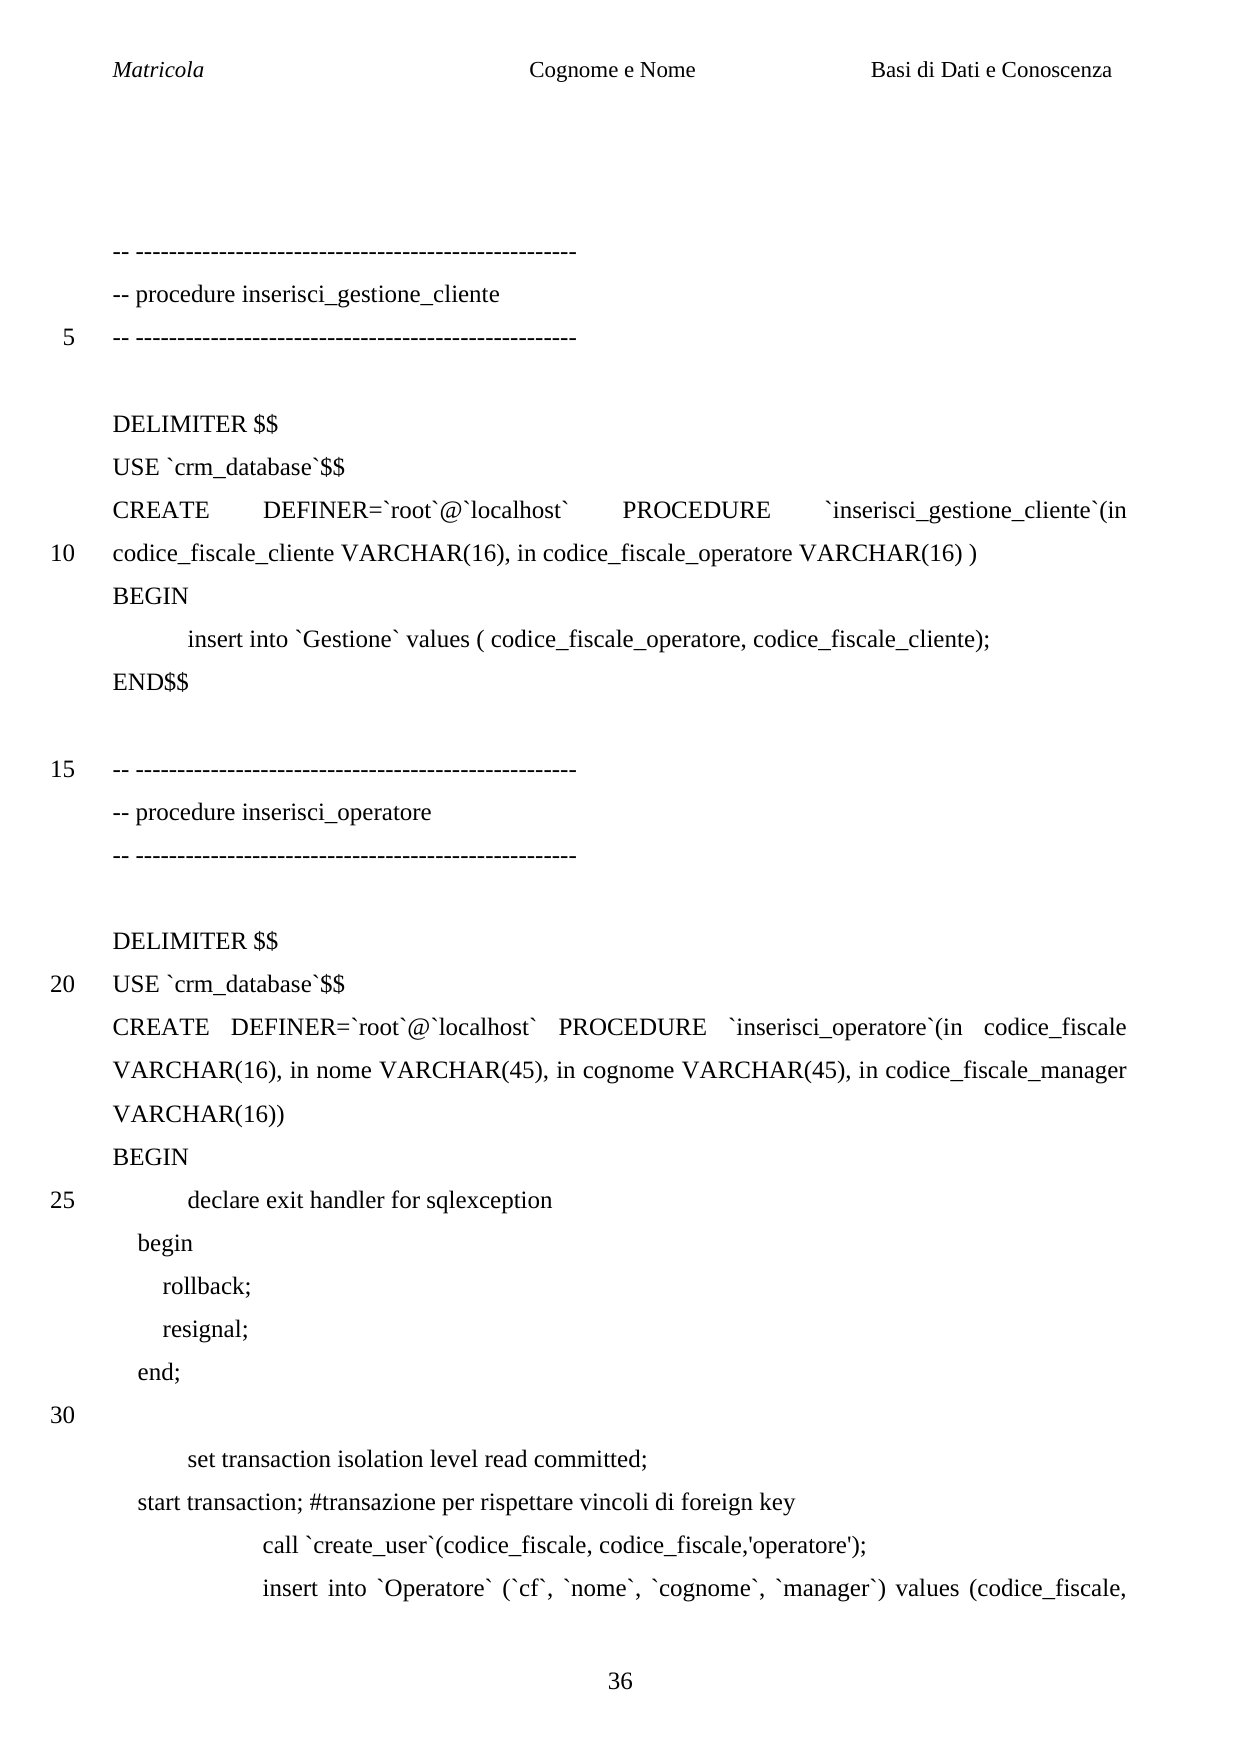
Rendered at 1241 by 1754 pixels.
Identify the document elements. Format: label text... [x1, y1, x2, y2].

text end; [112, 1357, 1128, 1386]
text CREATE DEFINER=`root`@`localhost` PROCEDURE `inserisci_operatore`(in codice_fiscale VARCHAR(16), in nome VARCHAR(45), in cognome VARCHAR(45), in codice_fiscale_manager VARCHAR(16)) [112, 1012, 1128, 1127]
text begin [112, 1228, 1128, 1257]
text declare exit handler for sqlexception [112, 1185, 1128, 1214]
text insert into `Gestione` values ( codice_fiscale_operatore, codice_fiscale_cliente); [112, 624, 1128, 653]
text -- ----------------------------------------------------- [112, 236, 1128, 265]
text -- procedure inserisci_gestione_cliente [112, 279, 1128, 308]
text resignal; [112, 1314, 1128, 1343]
text call `create_user`(codice_fiscale, codice_fiscale,'operatore'); [112, 1530, 1128, 1559]
text -- ----------------------------------------------------- [112, 840, 1128, 869]
text DELIMITER $$ [112, 409, 1128, 437]
text CREATE DEFINER=`root`@`localhost` PROCEDURE `inserisci_gestione_cliente`(in codice_fiscale_cliente VARCHAR(16), in codice_fiscale_operatore VARCHAR(16) ) [112, 495, 1128, 567]
text -- ----------------------------------------------------- [112, 322, 1128, 351]
text start transaction; #transazione per rispettare vincoli di foreign key [112, 1487, 1128, 1516]
text BEGIN [112, 581, 1128, 610]
text -- procedure inserisci_operatore [112, 797, 1128, 826]
text END$$ [112, 667, 1128, 696]
text DELIMITER $$ [112, 926, 1128, 955]
text USE `crm_database`$$ [112, 452, 1128, 481]
text set transaction isolation level read committed; [112, 1444, 1128, 1472]
text USE `crm_database`$$ [112, 969, 1128, 998]
text rollback; [112, 1271, 1128, 1300]
text BEGIN [112, 1142, 1128, 1171]
text -- ----------------------------------------------------- [112, 754, 1128, 782]
text insert into `Operatore` (`cf`, `nome`, `cognome`, `manager`) values (codice_fiscale, [112, 1573, 1128, 1602]
